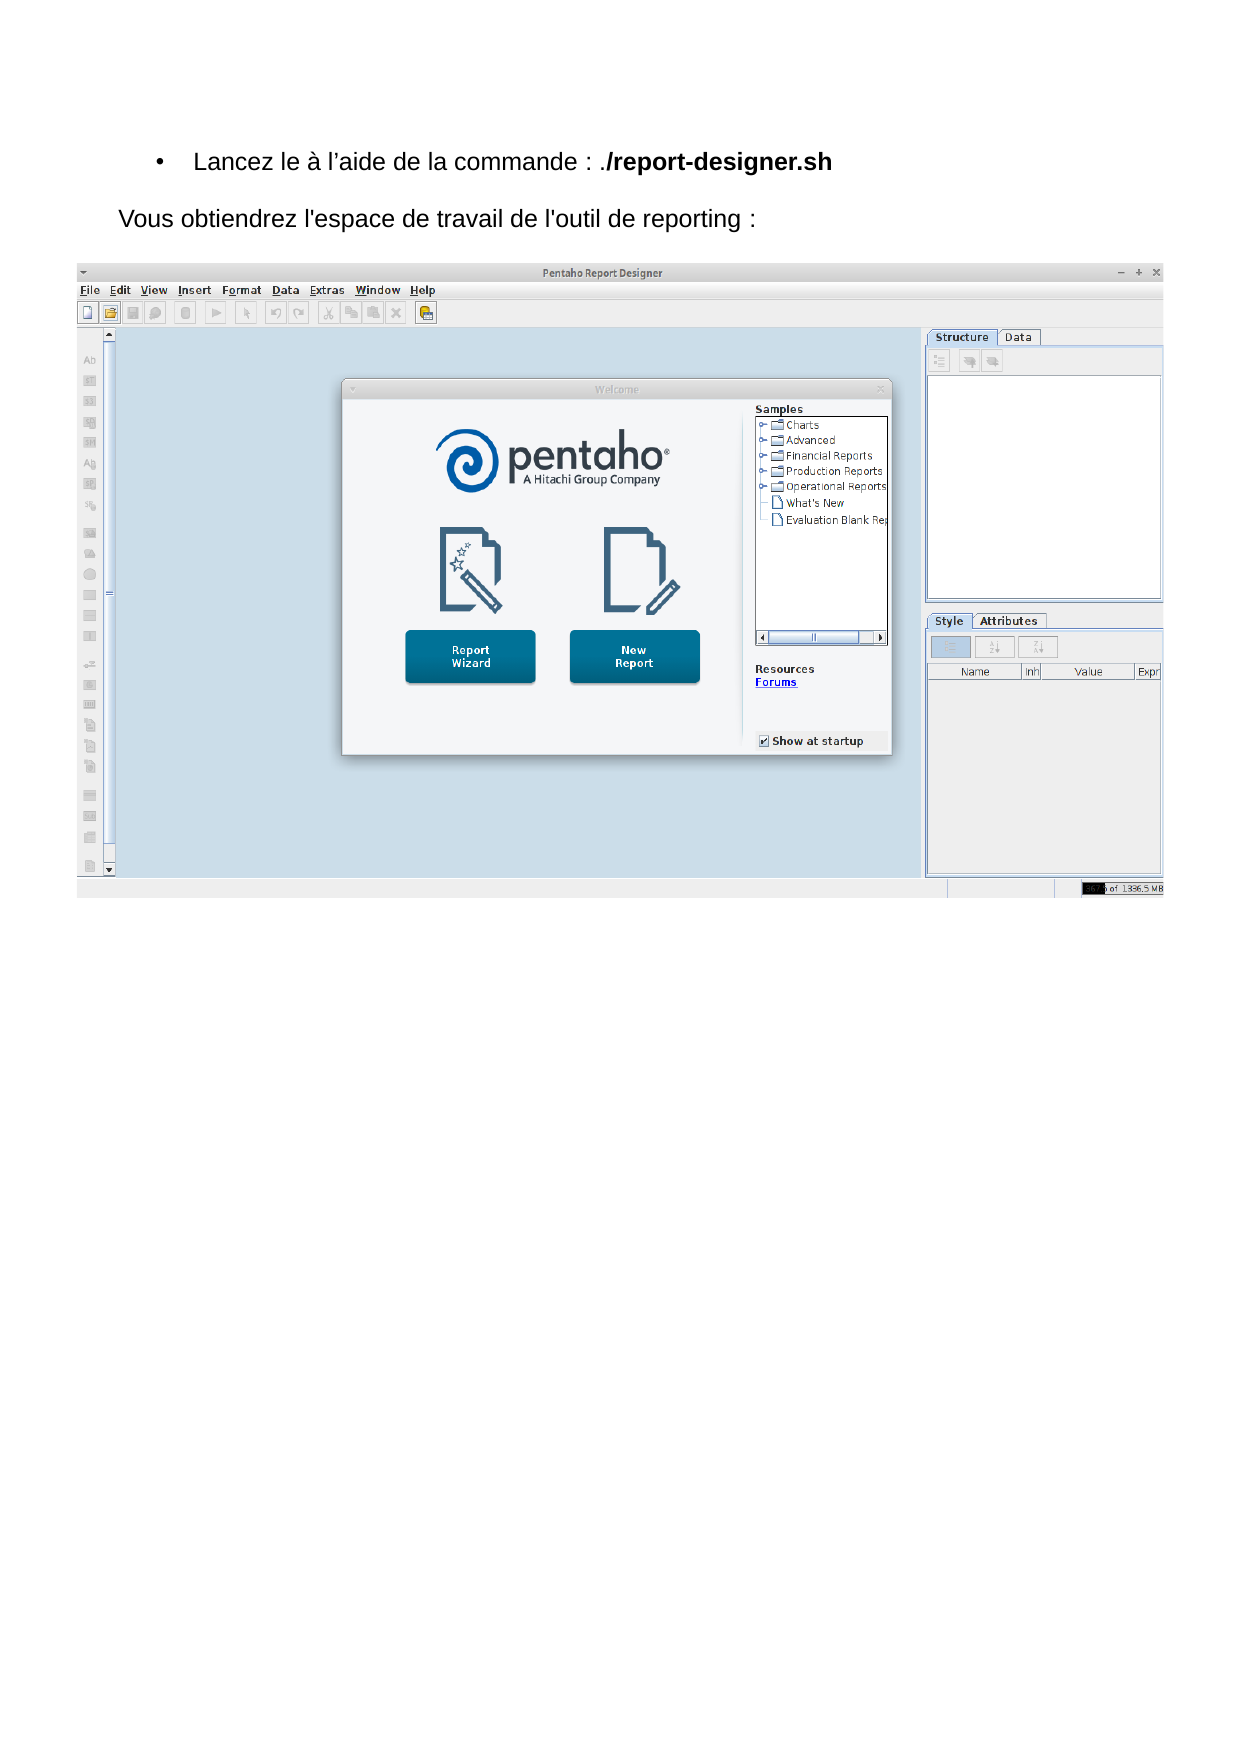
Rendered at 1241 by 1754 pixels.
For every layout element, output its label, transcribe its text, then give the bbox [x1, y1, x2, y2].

list Lancez le à l’aide de la commande : ./report-designer.sh [156, 147, 1122, 176]
text Vous obtiendrez l'espace de travail de l'outil de reporting : [118, 204, 1122, 233]
picture [76, 262, 1164, 898]
